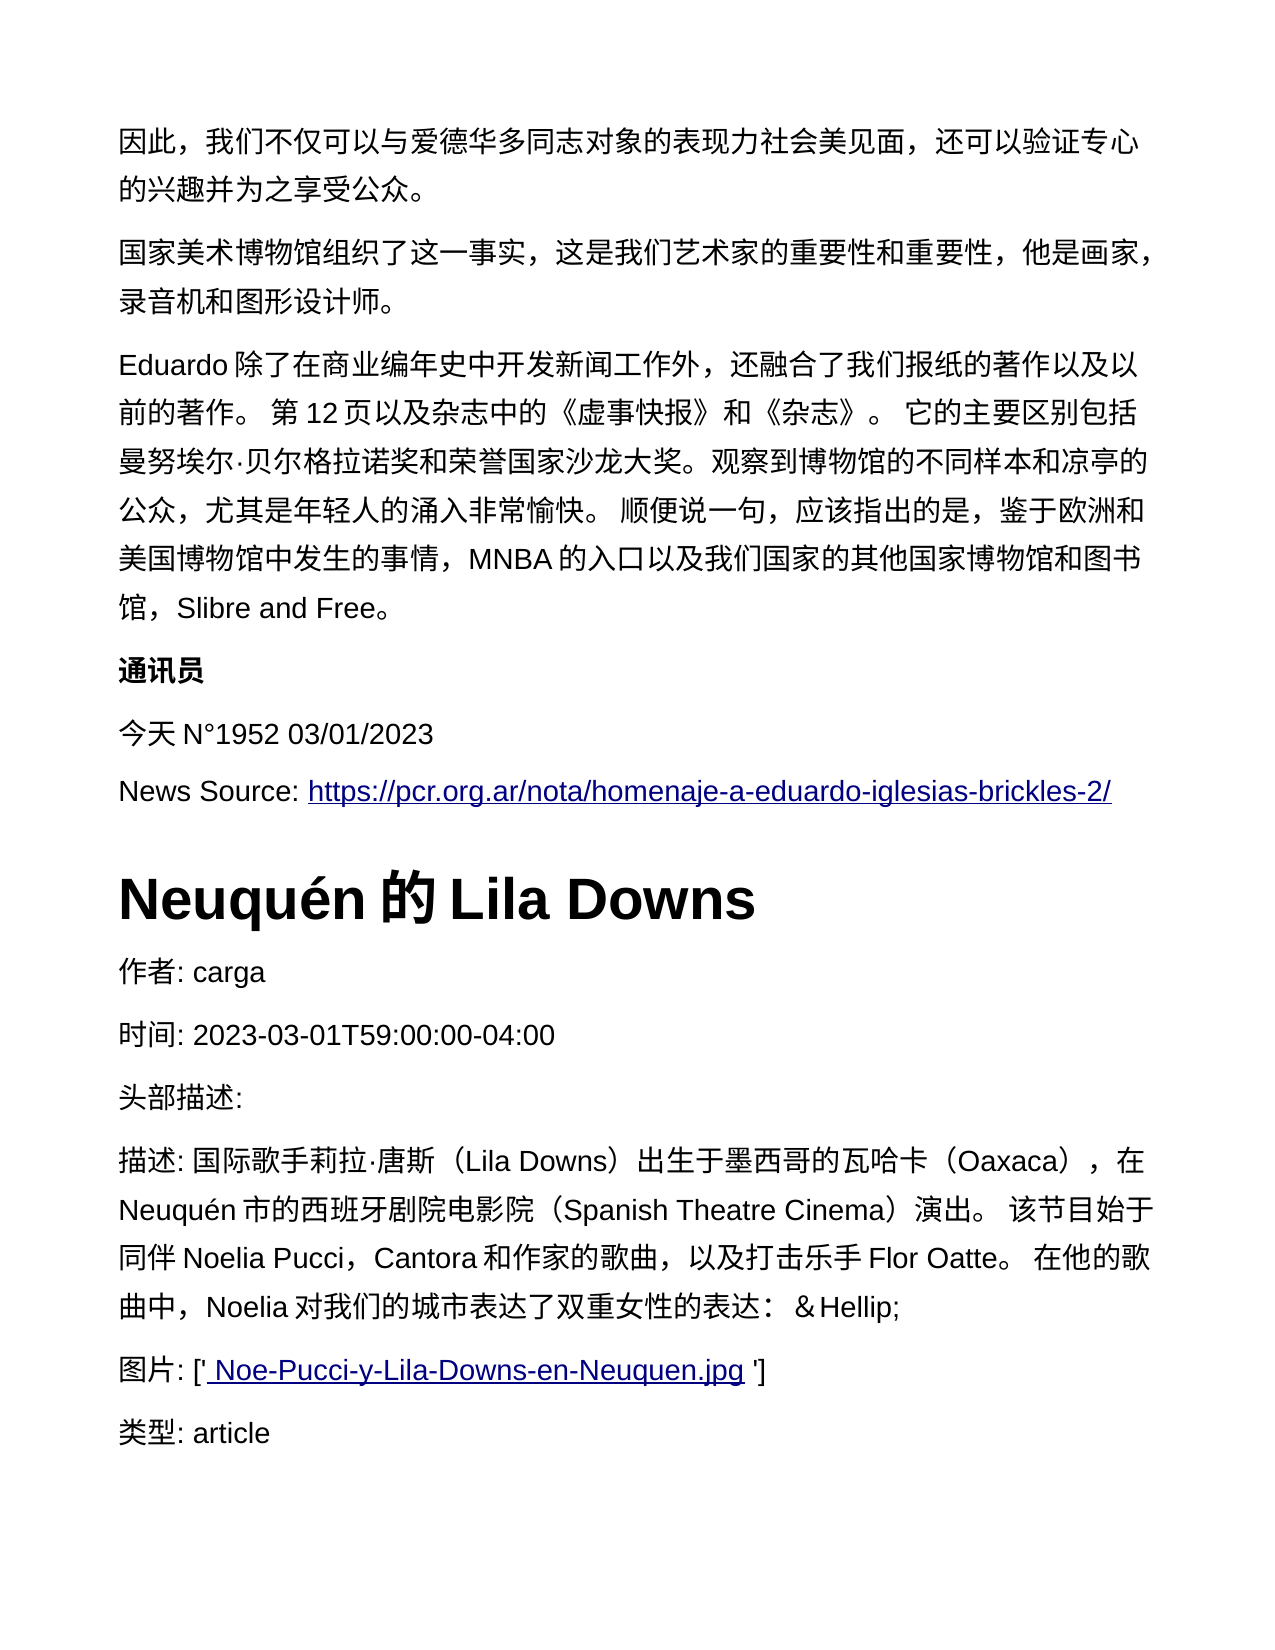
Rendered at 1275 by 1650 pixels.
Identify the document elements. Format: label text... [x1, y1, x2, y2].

text 通讯员 [118, 647, 1157, 689]
text News Source: https://pcr.org.ar/nota/homenaje-a-eduardo-iglesias-brickles-2/ [118, 773, 1157, 807]
text Eduardo除了在商业编年史中开发新闻工作外，还融合了我们报纸的著作以及以前的著作。 第12页以及杂志中的《虚事快报》和《杂志》。 它的主要区别包括曼努埃尔·贝尔格拉诺奖和荣誉国家沙龙大奖。观察到博物馆的不同样本和凉亭的公众，尤其是年轻人的涌入非常愉快。 顺便说一句，应该指出的是，鉴于欧洲和美国博物馆中发生的事情，MNBA的入口以及我们国家的其他国家博物馆和图书馆，Slibre and Free。 [118, 341, 1157, 626]
text 作者: carga [118, 949, 1157, 991]
text 类型: article [118, 1410, 1157, 1452]
text 图片: [' Noe-Pucci-y-Lila-Downs-en-Neuquen.jpg '] [118, 1347, 1157, 1389]
text 描述: 国际歌手莉拉·唐斯（Lila Downs）出生于墨西哥的瓦哈卡（Oaxaca），在Neuquén市的西班牙剧院电影院（Spanish Theatre Cinema）演出。 该节目始于同伴Noelia Pucci，Cantora和作家的歌曲，以及打击乐手Flor Oatte。 在他的歌曲中，Noelia对我们的城市表达了双重女性的表达：＆Hellip; [118, 1138, 1157, 1326]
text 今天N°1952 03/01/2023 [118, 710, 1157, 753]
text 国家美术博物馆组织了这一事实，这是我们艺术家的重要性和重要性，他是画家，录音机和图形设计师。 [118, 230, 1157, 321]
text 时间: 2023-03-01T59:00:00-04:00 [118, 1012, 1157, 1054]
text 头部描述: [118, 1075, 1157, 1117]
subtitle Neuquén的Lila Downs [118, 852, 1157, 936]
text 因此，我们不仅可以与爱德华多同志对象的表现力社会美见面，还可以验证专心的兴趣并为之享受公众。 [118, 118, 1157, 209]
